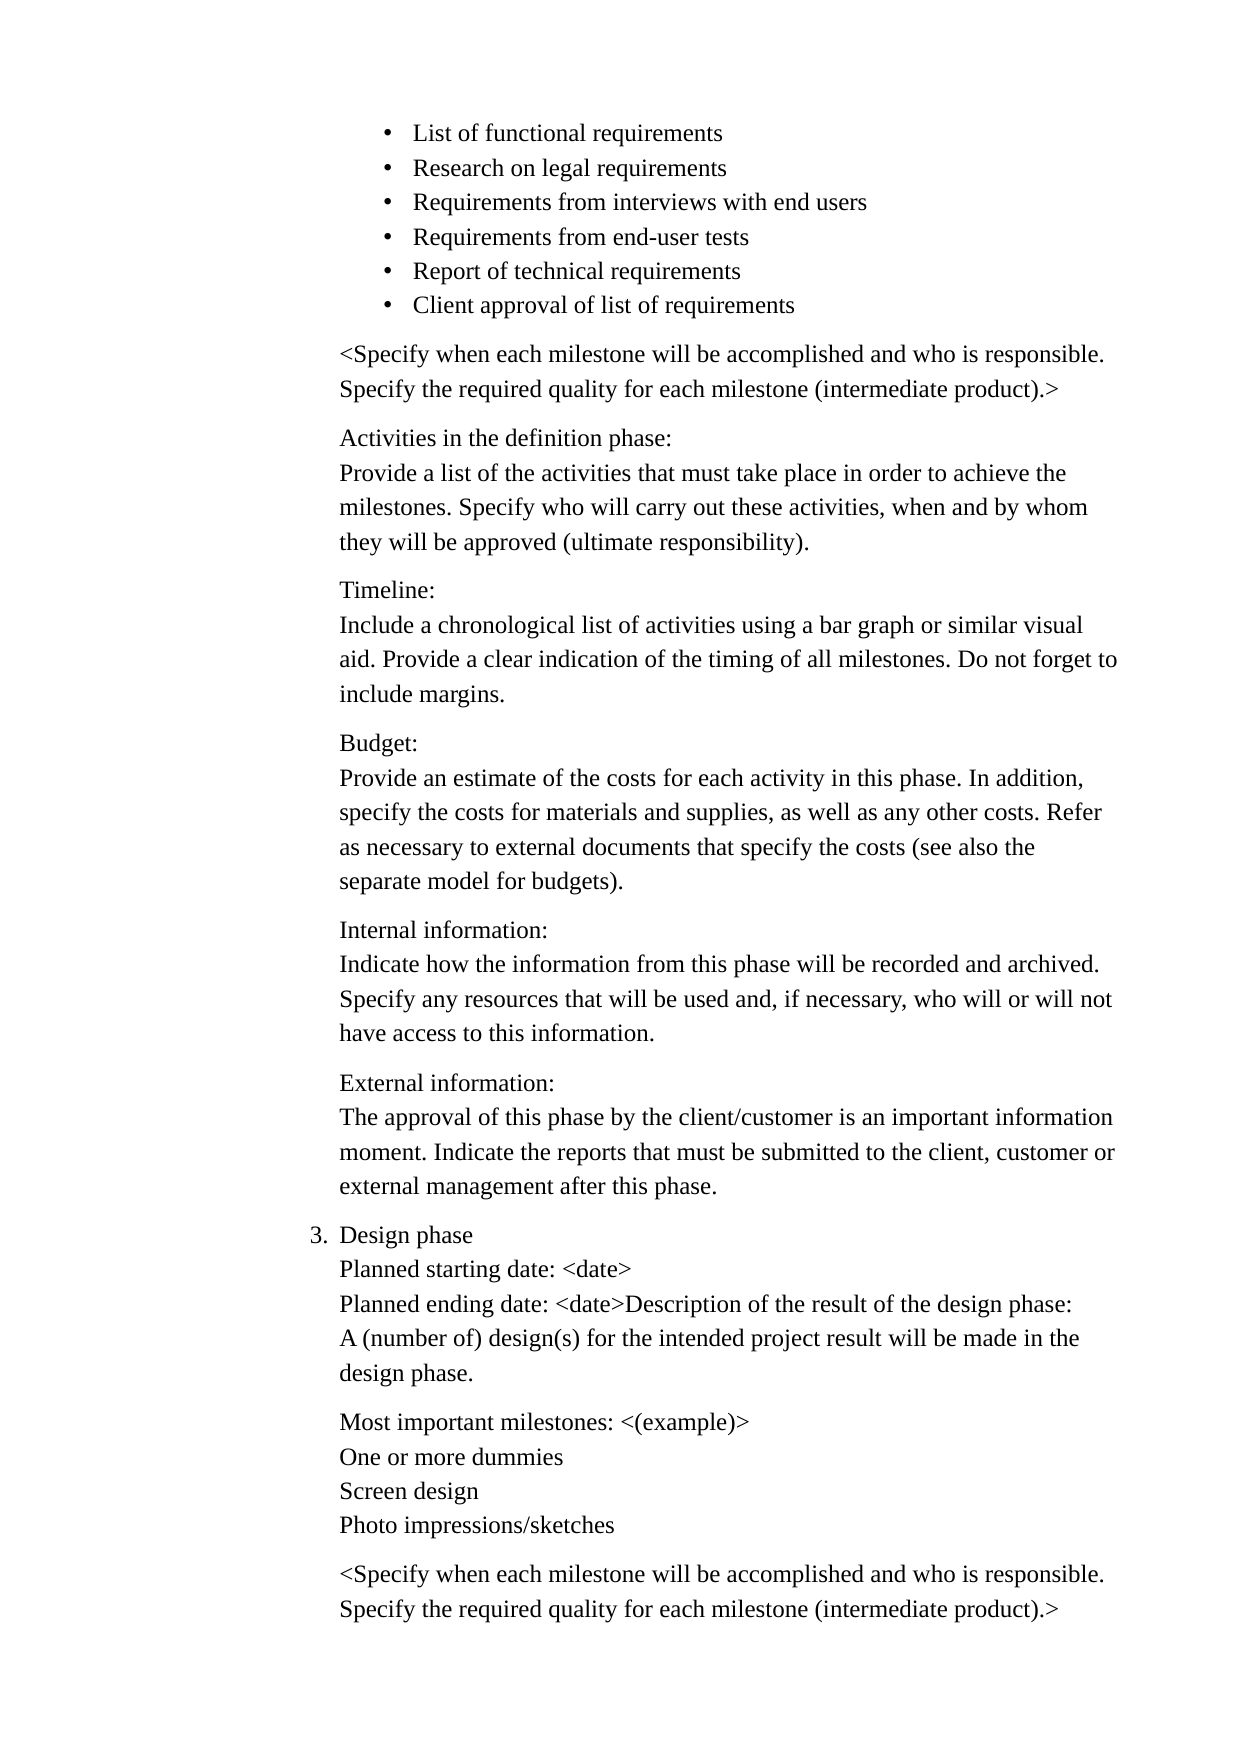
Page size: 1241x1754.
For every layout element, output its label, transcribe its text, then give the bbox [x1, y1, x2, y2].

list <Specify when each milestone will be accomplished and who is responsible. Specify the required quality for each milestone (intermediate product).> [309, 1559, 1122, 1623]
list Budget: Provide an estimate of the costs for each activity in this phase. In addition, specify the costs for materials and supplies, as well as any other costs. Refer as necessary to external documents that specify the costs (see also the separate model for budgets). [309, 728, 1122, 895]
list Internal information: Indicate how the information from this phase will be recorded and archived. Specify any resources that will be used and, if necessary, who will or will not have access to this information. [309, 915, 1122, 1047]
list External information: The approval of this phase by the client/customer is an important information moment. Indicate the reports that must be submitted to the client, customer or external management after this phase. [309, 1068, 1122, 1200]
list List of functional requirements [383, 118, 1122, 147]
list Design phase Planned starting date: <date> Planned ending date: <date>Description of the result of the design phase: A (number of) design(s) for the intended project result will be made in the design phase. [309, 1220, 1122, 1387]
list Report of technical requirements [383, 256, 1122, 285]
list <Specify when each milestone will be accomplished and who is responsible. Specify the required quality for each milestone (intermediate product).> [309, 339, 1122, 403]
list Most important milestones: <(example)> One or more dummies Screen design Photo impressions/sketches [309, 1407, 1122, 1539]
list Requirements from interviews with end users [383, 187, 1122, 216]
list Timeline: Include a chronological list of activities using a bar graph or similar visual aid. Provide a clear indication of the timing of all milestones. Do not forget to include margins. [309, 576, 1122, 708]
list Requirements from end-user tests [383, 222, 1122, 250]
list Research on legal requirements [383, 153, 1122, 181]
list Activities in the definition phase: Provide a list of the activities that must take place in order to achieve the milestones. Specify who will carry out these activities, when and by whom they will be approved (ultimate responsibility). [309, 423, 1122, 555]
list Client approval of list of requirements [383, 291, 1122, 319]
